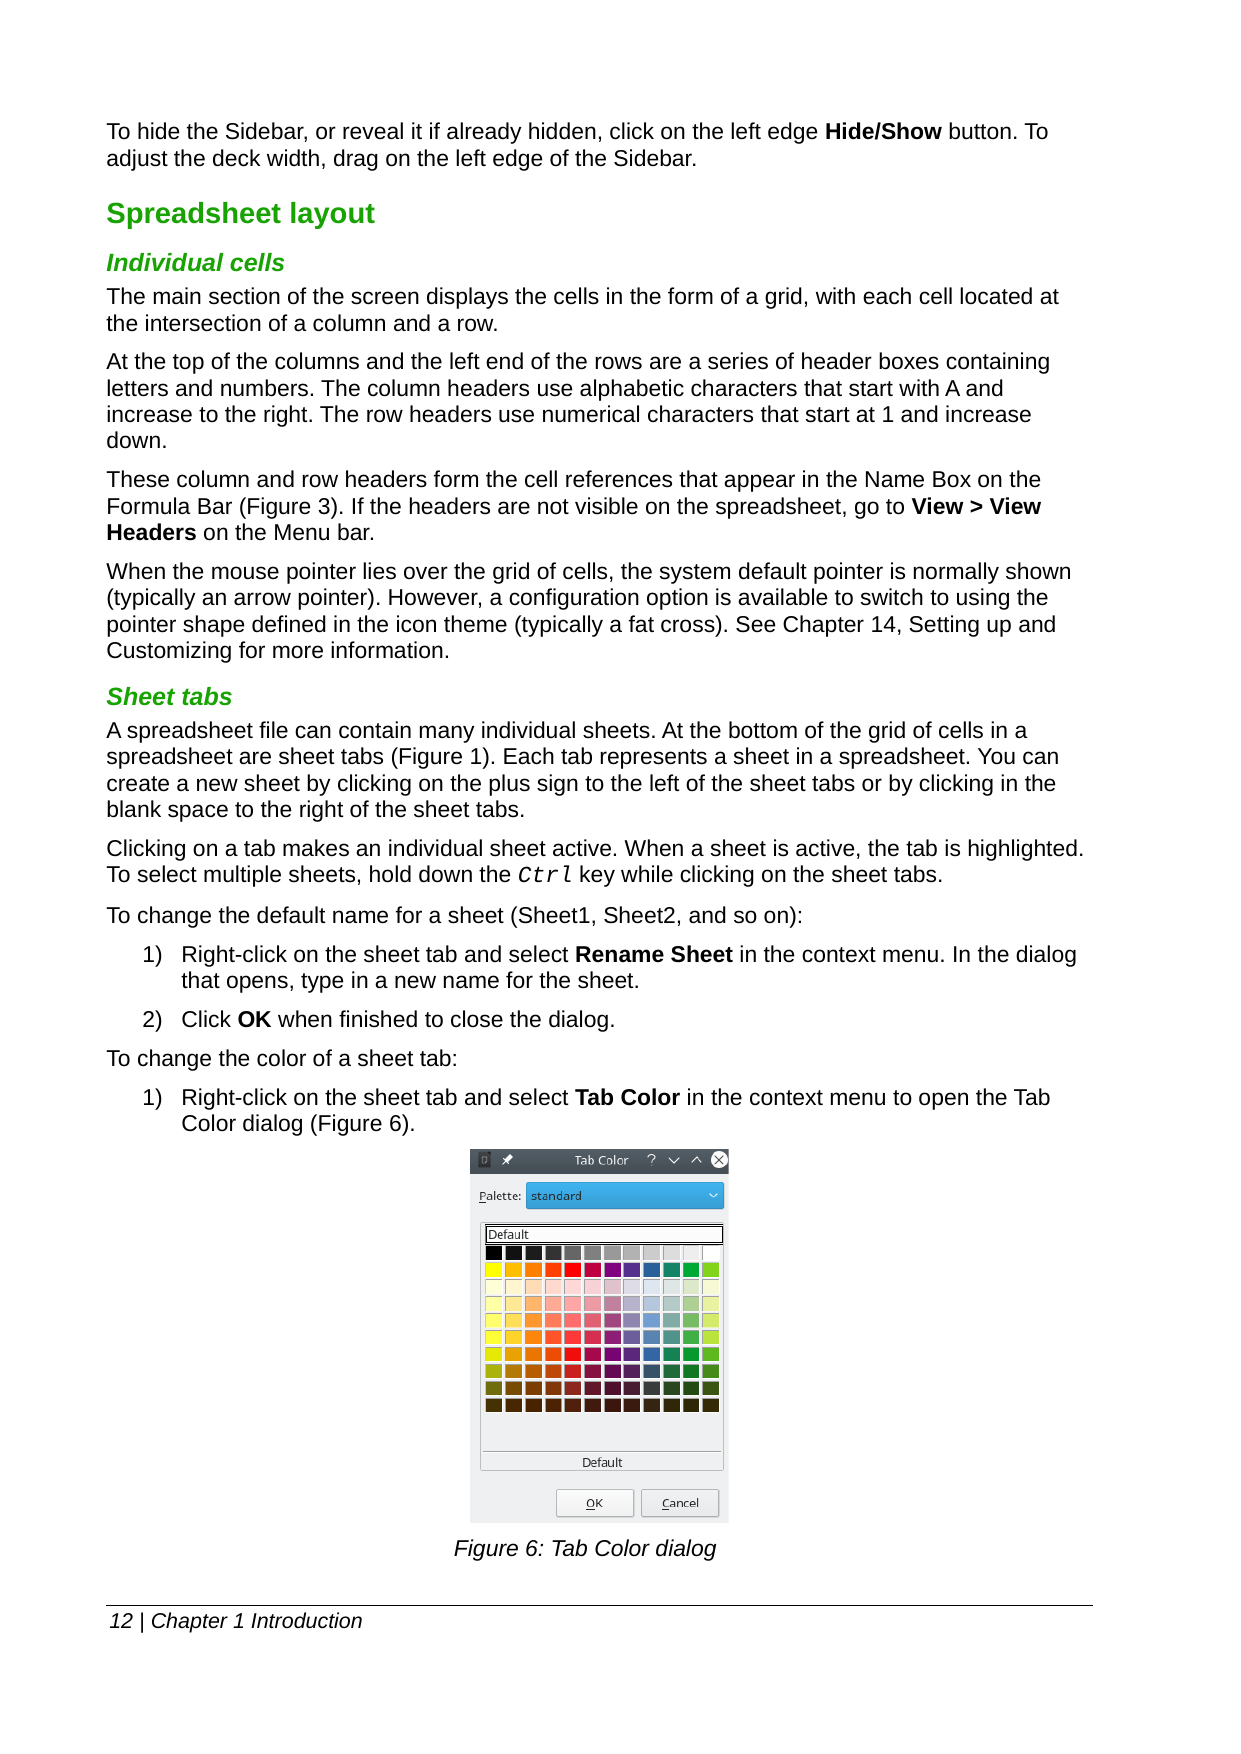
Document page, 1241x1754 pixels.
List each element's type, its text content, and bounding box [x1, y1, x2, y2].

list Right-click on the sheet tab and select Tab Color in the context menu to open the Tab Color dialog (Figure 6). [162, 1084, 1093, 1137]
text At the top of the columns and the left end of the rows are a series of header boxes containing letters and numbers. The column headers use alphabetic characters that start with A and increase to the right. The row headers use numerical characters that start at 1 and increase down. [106, 348, 1093, 454]
text These column and row headers form the cell references that appear in the Name Box on the Formula Bar (Figure 3). If the headers are not visible on the spreadsheet, go to View > View Headers on the Menu bar. [106, 466, 1093, 545]
subtitle Spreadsheet layout [106, 196, 1093, 229]
subtitle Individual cells [106, 248, 1093, 277]
list Right-click on the sheet tab and select Rename Sheet in the context menu. In the dialog that opens, type in a new name for the sheet. [162, 941, 1093, 994]
text The main section of the screen displays the cells in the form of a grid, with each cell located at the intersection of a column and a row. [106, 283, 1093, 336]
list To change the default name for a sheet (Sheet1, Sheet2, and so on): [106, 902, 1093, 928]
text To hide the Sidebar, or reveal it if already hidden, click on the left edge Hide/Show button. To adjust the deck width, drag on the left edge of the Sidebar. [106, 118, 1093, 171]
text Clicking on a tab makes an individual sheet active. When a sheet is active, the tab is highlighted. To select multiple sheets, hold down the Ctrl key while clicking on the sheet tabs. [106, 835, 1093, 889]
text A spreadsheet file can contain many individual sheets. At the bottom of the grid of cells in a spreadsheet are sheet tabs (Figure 1). Each tab represents a sheet in a spreadsheet. You can create a new sheet by clicking on the plus sign to the left of the sheet tabs or by clicking in the blank space to the right of the sheet tabs. [106, 717, 1093, 822]
list To change the color of a sheet tab: [106, 1045, 1093, 1071]
text Figure 6: Tab Color dialog [454, 1535, 745, 1561]
subtitle Sheet tabs [106, 682, 1093, 711]
text When the mouse pointer lies over the grid of cells, the system default pointer is normally shown (typically an arrow pointer). However, a configuration option is available to switch to using the pointer shape defined in the icon theme (typically a fat cross). See Chapter 14, Setting up and Customizing for more information. [106, 558, 1093, 663]
picture [470, 1149, 729, 1523]
list Click OK when finished to close the dialog. [162, 1006, 1093, 1032]
